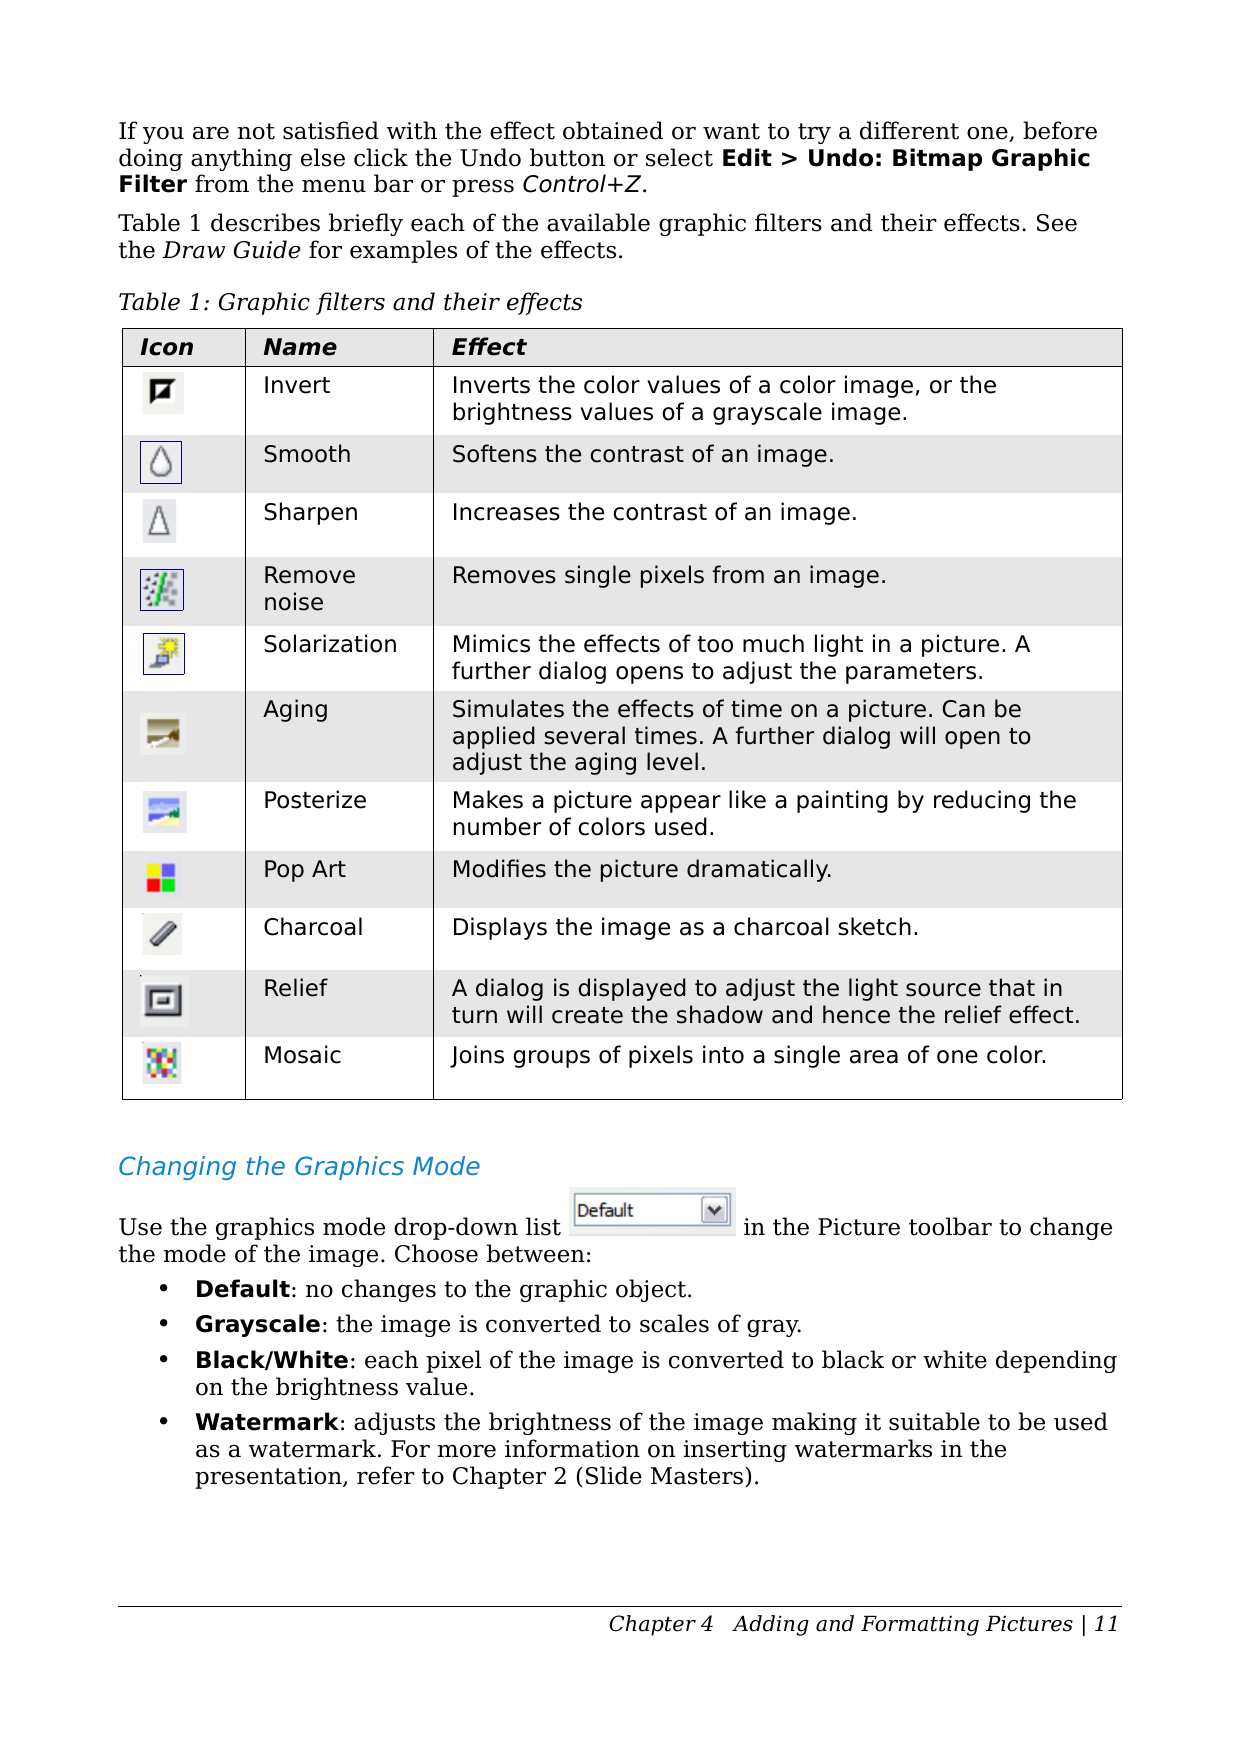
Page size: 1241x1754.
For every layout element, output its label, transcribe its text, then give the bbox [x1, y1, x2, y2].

picture [142, 499, 177, 543]
list Grayscale: the image is converted to scales of gray. [156, 1310, 1122, 1339]
table_cell Increases the contrast of an image. [434, 493, 1122, 557]
table_cell Removes single pixels from an image. [434, 557, 1122, 626]
text Table 1 describes briefly each of the available graphic filters and their effects. See the Draw Guide for examples of the effects. [118, 211, 1122, 264]
table_cell [123, 557, 245, 626]
table_cell Mimics the effects of too much light in a picture. A further dialog opens to adjust the parameters. [434, 626, 1122, 691]
table_cell [123, 851, 245, 908]
text Table 1: Graphic filters and their effects [118, 289, 1122, 316]
table_cell Simulates the effects of time on a picture. Can be applied several times. A further dialog will open to adjust the aging level. [434, 691, 1122, 782]
table_cell [123, 782, 245, 851]
table_cell Remove noise [246, 557, 433, 626]
table_cell [123, 908, 245, 969]
table_cell Aging [246, 691, 433, 782]
table_cell Solarization [246, 626, 433, 691]
picture [142, 791, 187, 833]
list Default: no changes to the graphic object. [156, 1274, 1122, 1303]
picture [142, 913, 182, 955]
table_cell Charcoal [246, 908, 433, 969]
picture [140, 975, 189, 1027]
table_header Effect [434, 329, 1122, 366]
table_cell Smooth [246, 435, 433, 493]
list Watermark: adjusts the brightness of the image making it suitable to be used as a watermark. For more information on inserting watermarks in the presentation, refer to Chapter 2 (Slide Masters). [156, 1407, 1122, 1490]
text If you are not satisfied with the effect obtained or want to try a different one, before doing anything else click the Undo button or select Edit > Undo: Bitmap Graphic Filter from the menu bar or press Control+Z. [118, 118, 1122, 198]
table_cell Displays the image as a charcoal sketch. [434, 908, 1122, 969]
table_cell Sharpen [246, 493, 433, 557]
table_cell Inverts the color values of a color image, or the brightness values of a grayscale image. [434, 367, 1122, 435]
table_cell Joins groups of pixels into a single area of one color. [434, 1037, 1122, 1098]
table_cell Invert [246, 367, 433, 435]
table_cell Posterize [246, 782, 433, 851]
table_cell [123, 493, 245, 557]
table_cell A dialog is displayed to adjust the light source that in turn will create the shadow and hence the relief effect. [434, 970, 1122, 1037]
table_cell [123, 1037, 245, 1098]
picture [141, 570, 183, 610]
picture [141, 442, 181, 483]
picture [140, 856, 183, 898]
table_header Icon [123, 329, 245, 366]
table_cell Relief [246, 970, 433, 1037]
subtitle Changing the Graphics Mode [118, 1152, 1122, 1181]
table_cell [123, 970, 245, 1037]
table_cell [123, 691, 245, 782]
picture [142, 1042, 182, 1084]
table_cell Mosaic [246, 1037, 433, 1098]
picture [144, 634, 184, 674]
table_cell Modifies the picture dramatically. [434, 851, 1122, 908]
picture [568, 1187, 736, 1236]
picture [142, 372, 184, 414]
table_cell Makes a picture appear like a painting by reducing the number of colors used. [434, 782, 1122, 851]
list Use the graphics mode drop-down list in the Picture toolbar to change the mode of the image. Choose between: [118, 1187, 1122, 1268]
table_cell [123, 626, 245, 691]
table_cell Pop Art [246, 851, 433, 908]
table_cell [123, 435, 245, 493]
table_cell [123, 367, 245, 435]
table_cell Softens the contrast of an image. [434, 435, 1122, 493]
picture [140, 713, 185, 755]
table_header Name [246, 329, 433, 366]
list Black/White: each pixel of the image is converted to black or white depending on the brightness value. [156, 1345, 1122, 1401]
